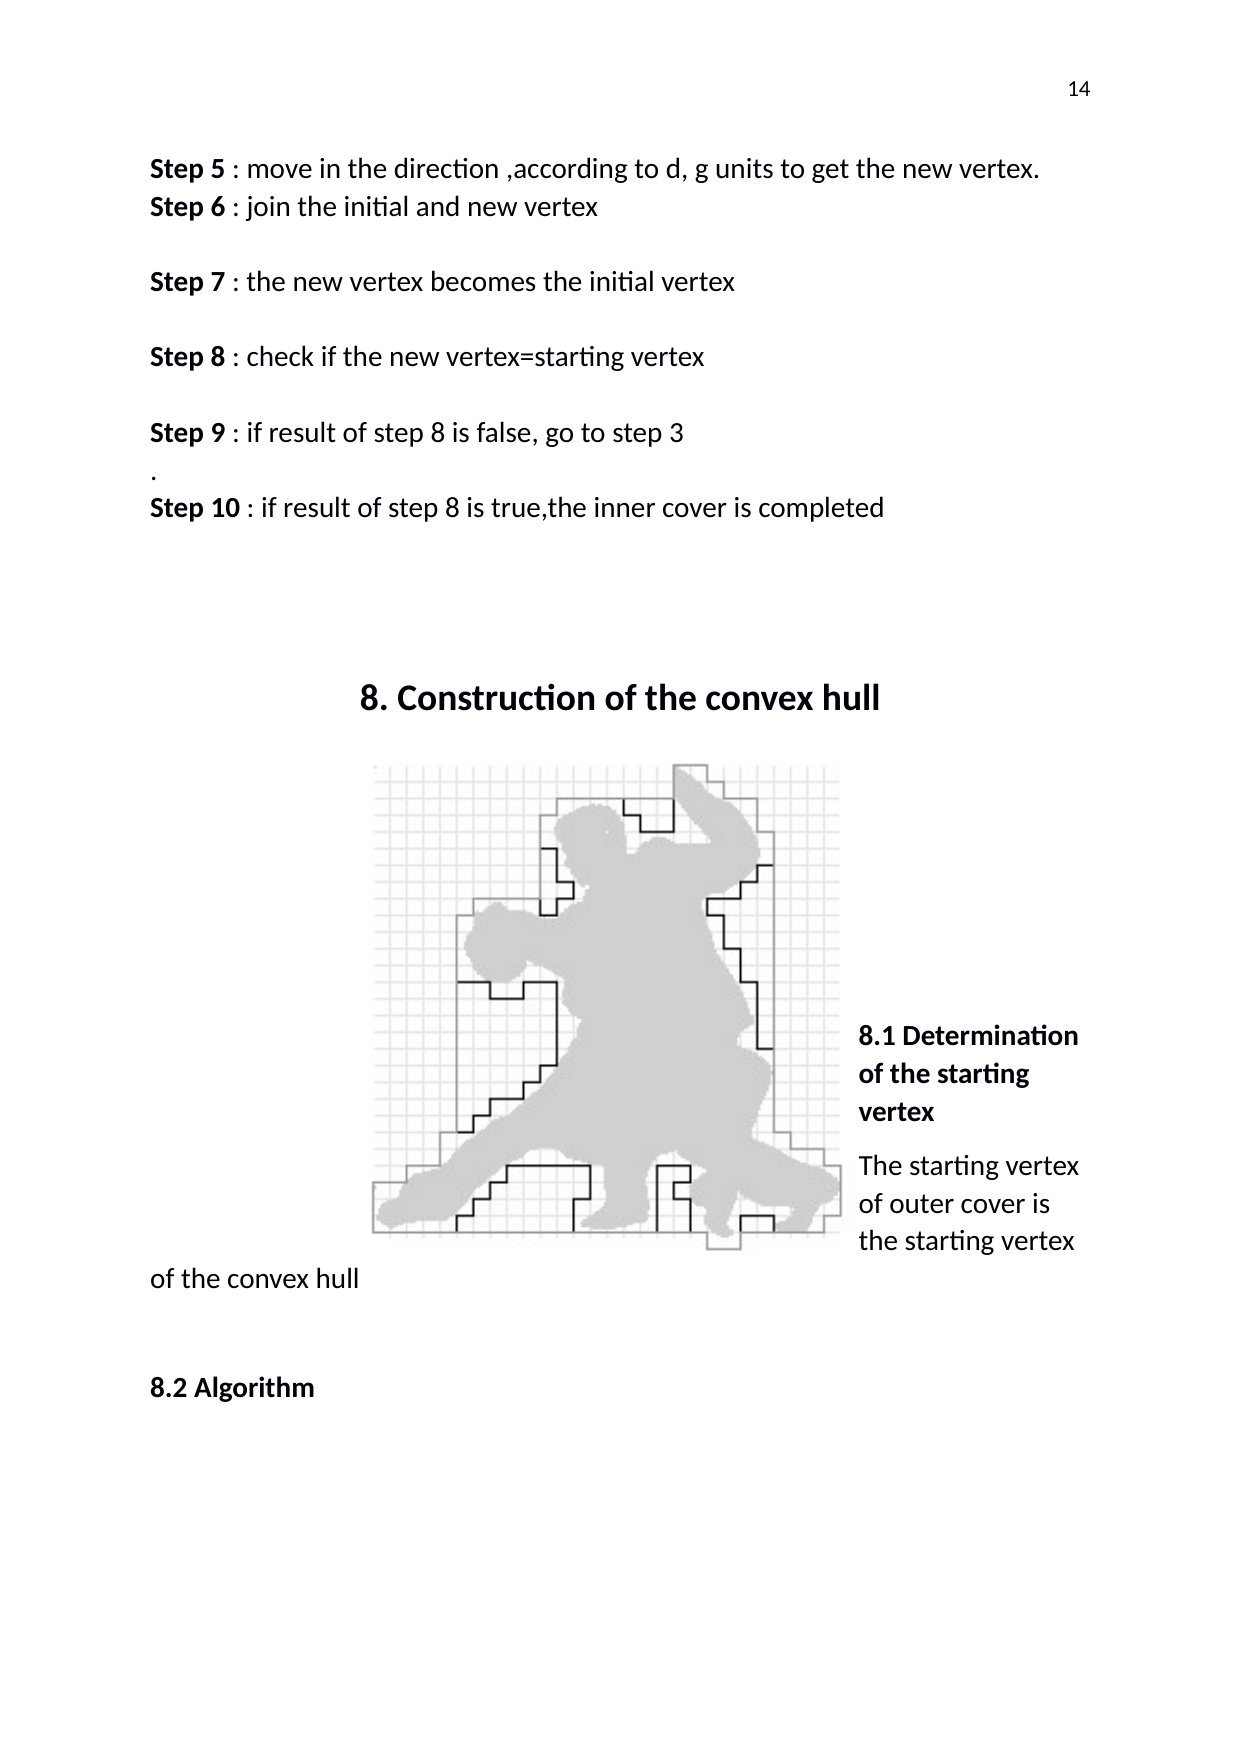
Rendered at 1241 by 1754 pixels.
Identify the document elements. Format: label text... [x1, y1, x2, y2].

text [150, 1017, 356, 1128]
picture [356, 748, 859, 1257]
text Step 10 : if result of step 8 is true,the inner cover is completed [150, 489, 1090, 525]
text Step 8 : check if the new vertex=starting vertex [150, 338, 1090, 374]
text Step 9 : if result of step 8 is false, go to step 3 [150, 414, 1090, 449]
text Step 7 : the new vertex becomes the initial vertex [150, 263, 1090, 299]
text Step 5 : move in the direction ,according to d, g units to get the new vertex. [150, 150, 1090, 186]
text . [150, 452, 1090, 487]
text 8.2 Algorithm [150, 1369, 1090, 1404]
text 8. Construction of the convex hull [150, 674, 1090, 720]
text 8.1 Determination of the starting vertex [859, 1017, 1090, 1128]
text The starting vertex of outer cover is the starting vertex of the convex hull [150, 1147, 1090, 1296]
text Step 6 : join the initial and new vertex [150, 188, 1090, 223]
